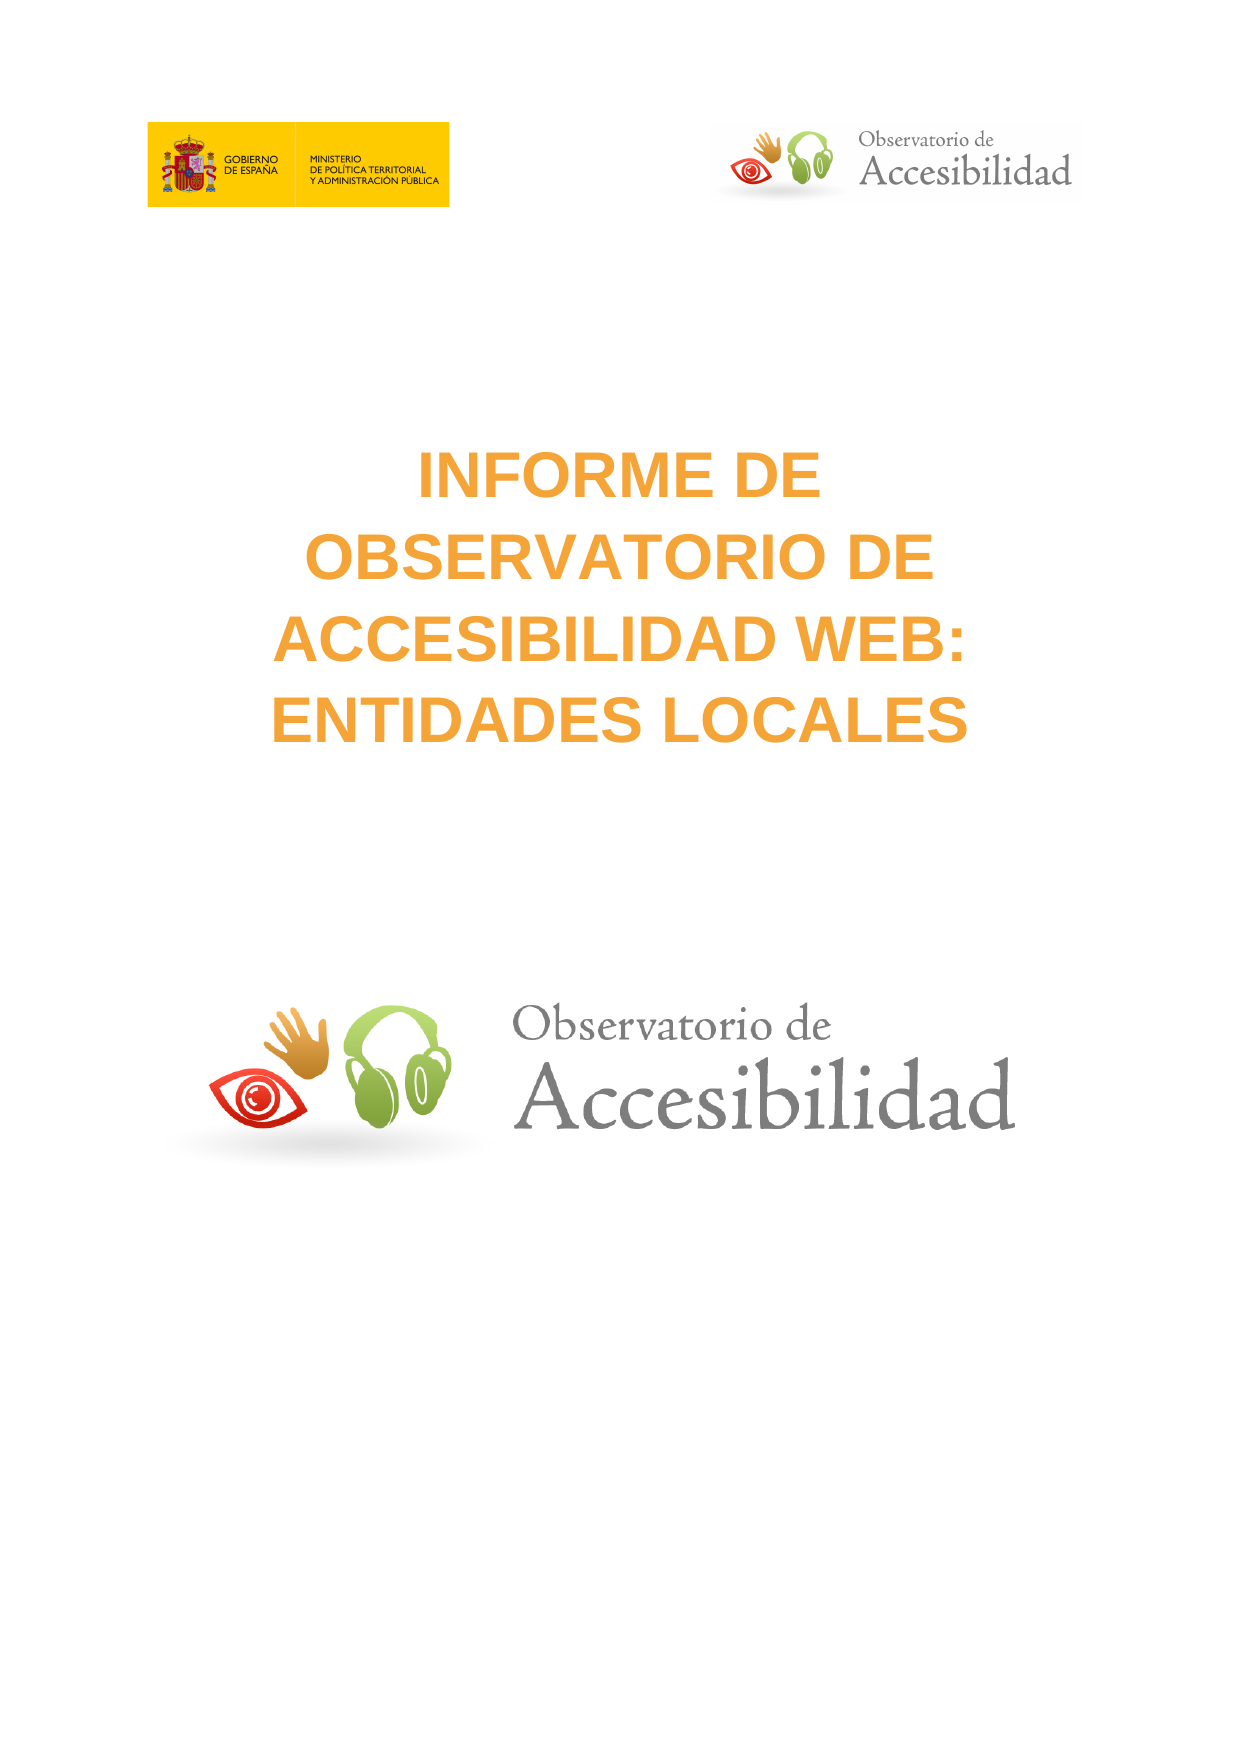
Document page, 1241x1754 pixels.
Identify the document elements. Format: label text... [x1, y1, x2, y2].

text [fecha] [0, 1666, 1193, 1709]
text Informe de Observatorio de Accesibilidad Web: Entidades Locales [148, 437, 1092, 757]
